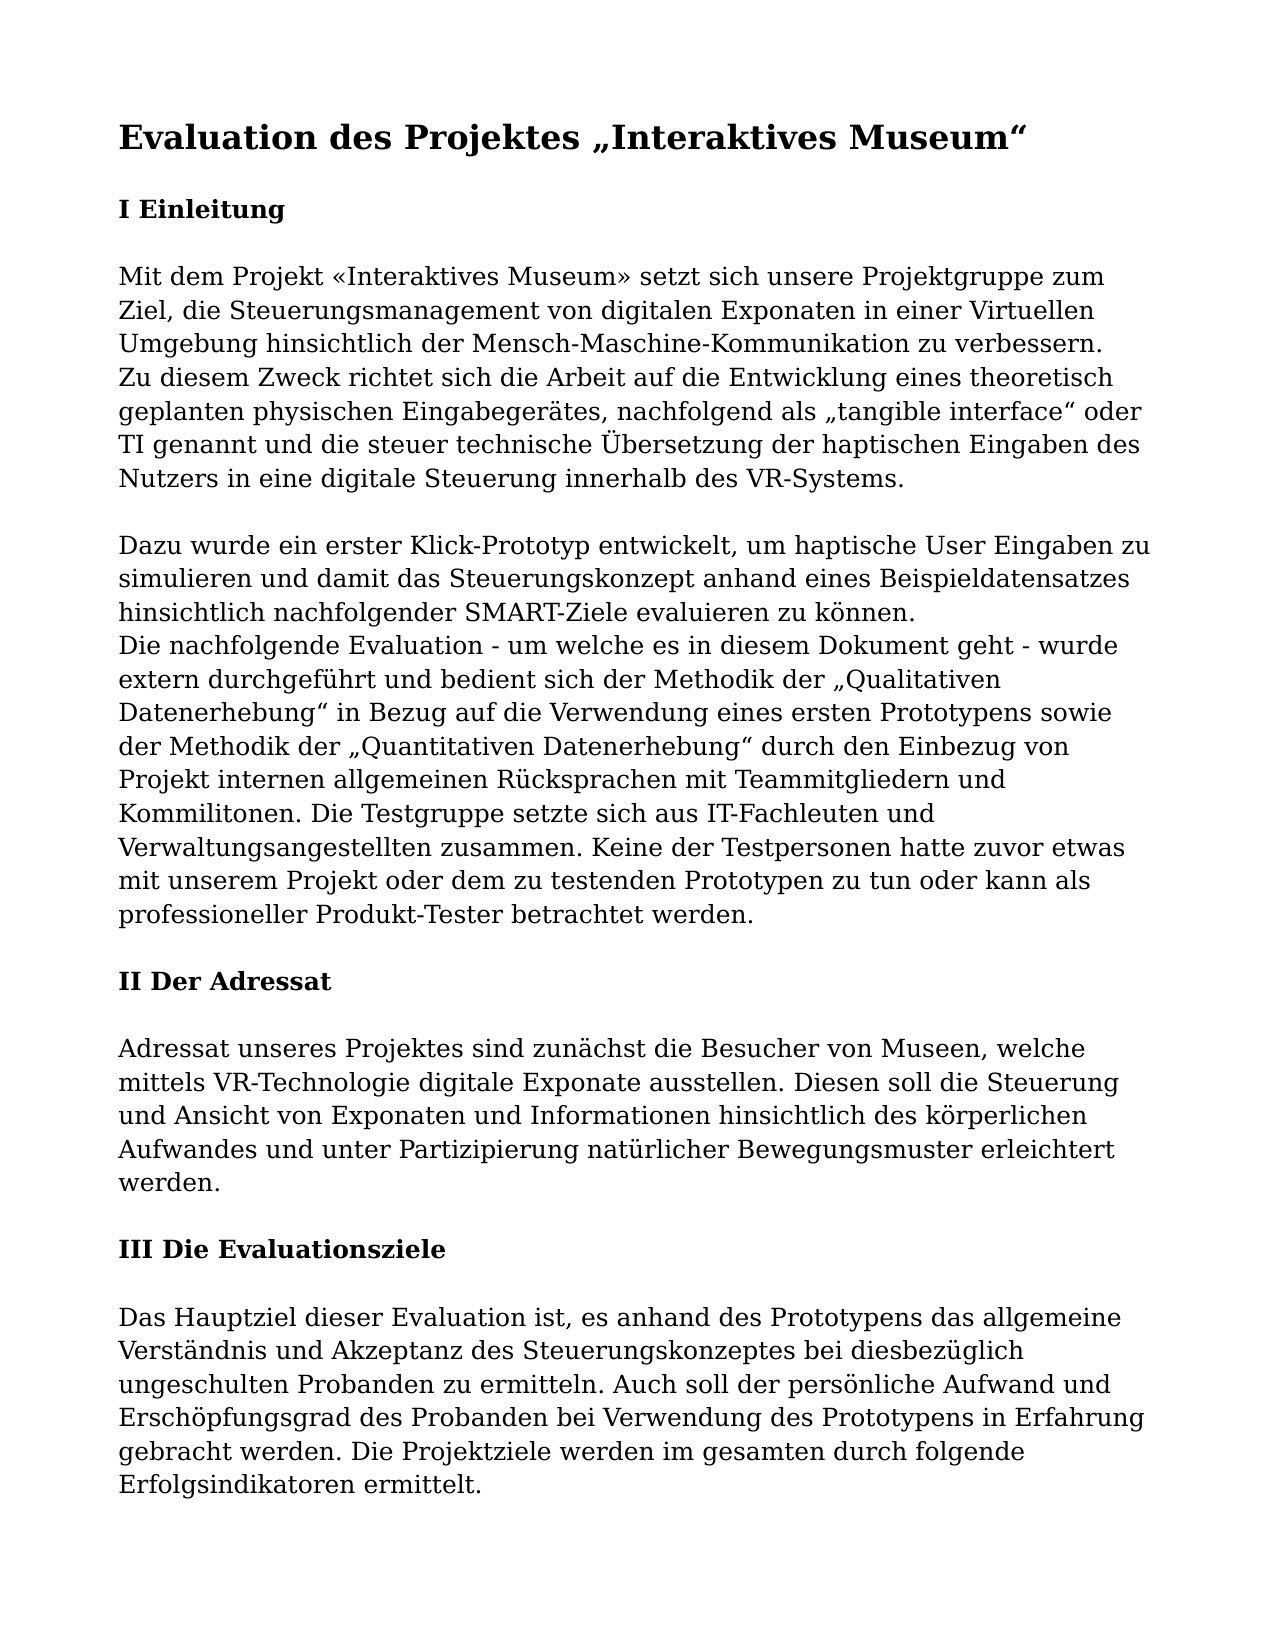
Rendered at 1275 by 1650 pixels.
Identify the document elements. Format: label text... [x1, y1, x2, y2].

text Evaluation des Projektes „Interaktives Museum“ I Einleitung Mit dem Projekt «Interaktives Museum» setzt sich unsere Projektgruppe zum Ziel, die Steuerungsmanagement von digitalen Exponaten in einer Virtuellen Umgebung hinsichtlich der Mensch-Maschine-Kommunikation zu verbessern. Zu diesem Zweck richtet sich die Arbeit auf die Entwicklung eines theoretisch geplanten physischen Eingabegerätes, nachfolgend als „tangible interface“ oder TI genannt und die steuer technische Übersetzung der haptischen Eingaben des Nutzers in eine digitale Steuerung innerhalb des VR-Systems. Dazu wurde ein erster Klick-Prototyp entwickelt, um haptische User Eingaben zu simulieren und damit das Steuerungskonzept anhand eines Beispieldatensatzes hinsichtlich nachfolgender SMART-Ziele evaluieren zu können. Die nachfolgende Evaluation - um welche es in diesem Dokument geht - wurde extern durchgeführt und bedient sich der Methodik der „Qualitativen Datenerhebung“ in Bezug auf die Verwendung eines ersten Prototypens sowie der Methodik der „Quantitativen Datenerhebung“ durch den Einbezug von Projekt internen allgemeinen Rücksprachen mit Teammitgliedern und Kommilitonen. Die Testgruppe setzte sich aus IT-Fachleuten und Verwaltungsangestellten zusammen. Keine der Testpersonen hatte zuvor etwas mit unserem Projekt oder dem zu testenden Prototypen zu tun oder kann als professioneller Produkt-Tester betrachtet werden. II Der Adressat Adressat unseres Projektes sind zunächst die Besucher von Museen, welche mittels VR-Technologie digitale Exponate ausstellen. Diesen soll die Steuerung und Ansicht von Exponaten und Informationen hinsichtlich des körperlichen Aufwandes und unter Partizipierung natürlicher Bewegungsmuster erleichtert werden. III Die Evaluationsziele Das Hauptziel dieser Evaluation ist, es anhand des Prototypens das allgemeine Verständnis und Akzeptanz des Steuerungskonzeptes bei diesbezüglich ungeschulten Probanden zu ermitteln. Auch soll der persönliche Aufwand und Erschöpfungsgrad des Probanden bei Verwendung des Prototypens in Erfahrung gebracht werden. Die Projektziele werden im gesamten durch folgende Erfolgsindikatoren ermittelt. [118, 118, 1157, 1499]
